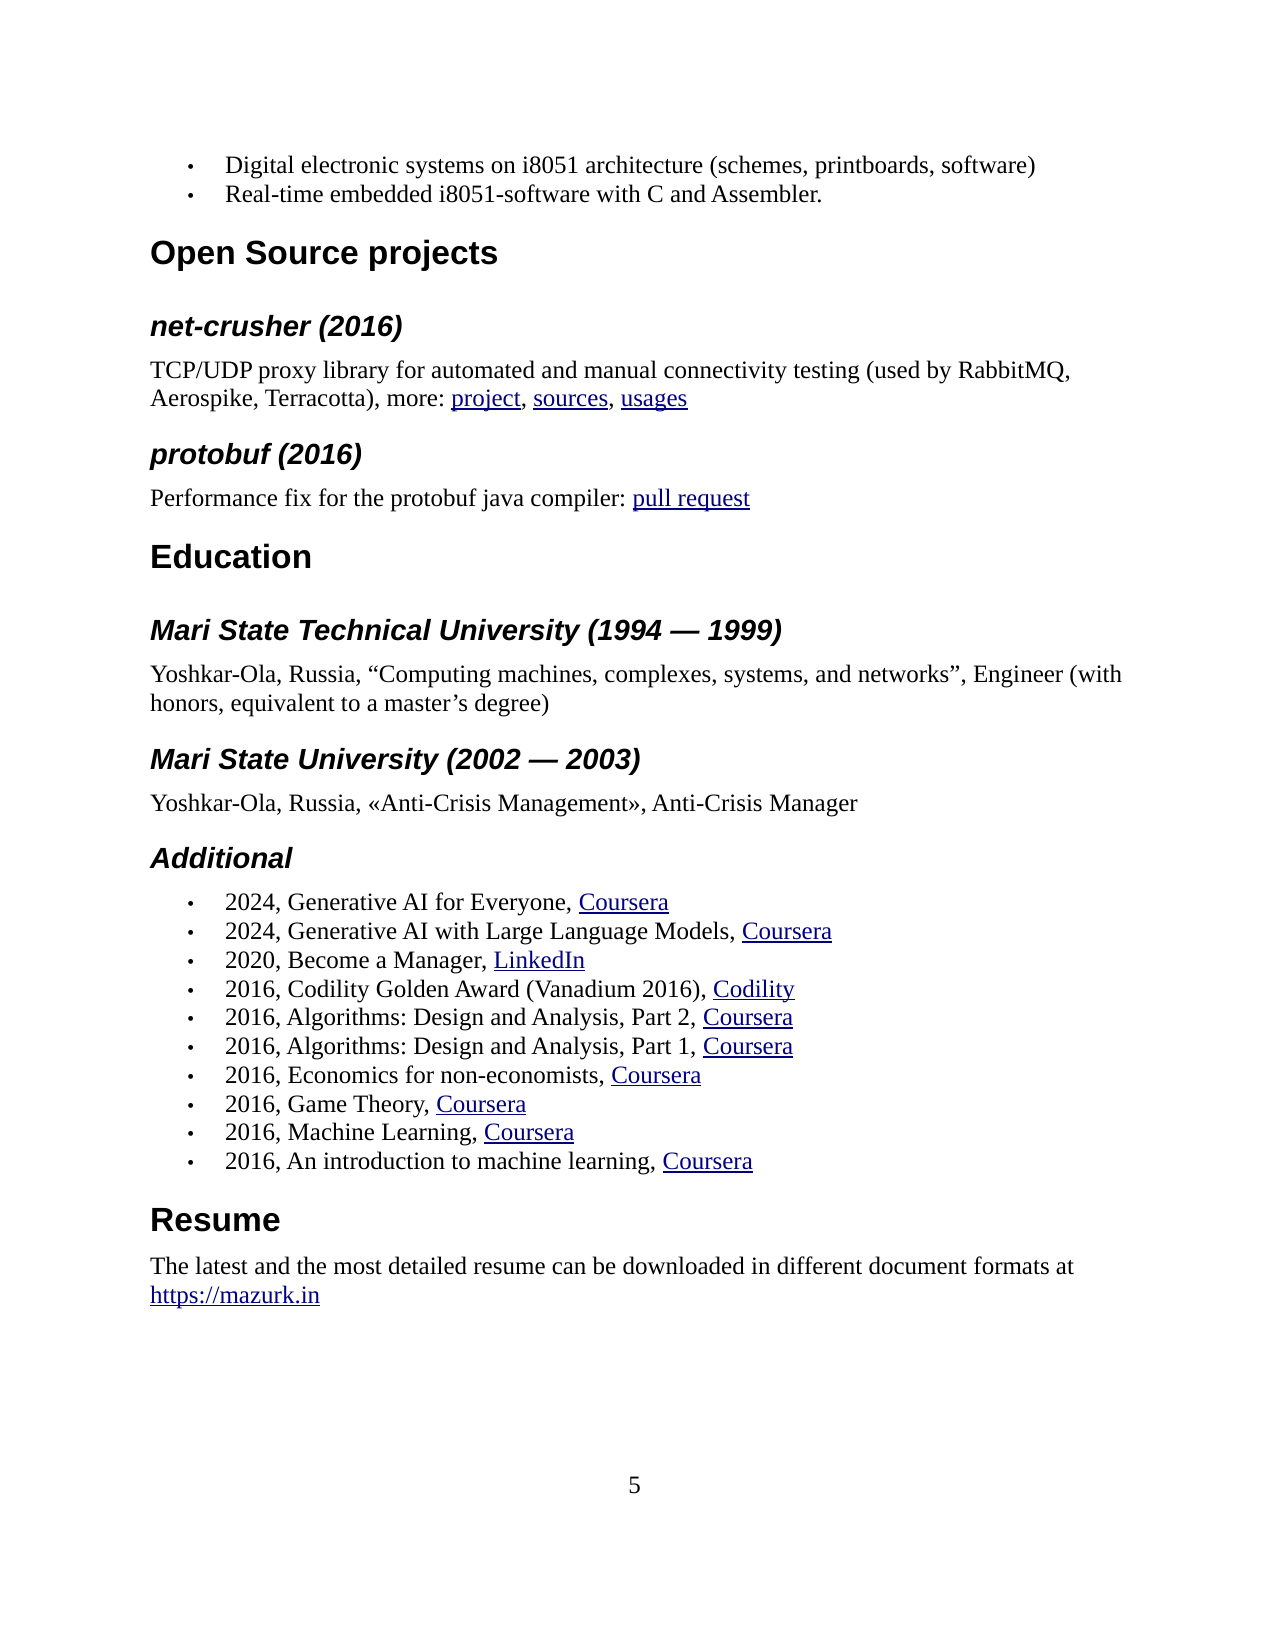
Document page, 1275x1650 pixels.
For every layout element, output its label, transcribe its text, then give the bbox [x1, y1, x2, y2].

list 2024, Generative AI with Large Language Models, Coursera [187, 916, 1125, 945]
list 2016, Algorithms: Design and Analysis, Part 2, Coursera [187, 1002, 1125, 1031]
text Performance fix for the protobuf java compiler: pull request [150, 483, 1125, 512]
text TCP/UDP proxy library for automated and manual connectivity testing (used by RabbitMQ, Aerospike, Terracotta), more: project, sources, usages [150, 355, 1125, 412]
subtitle Additional [150, 841, 1125, 875]
list 2020, Become a Manager, LinkedIn [187, 945, 1125, 974]
text Yoshkar-Ola, Russia, “Computing machines, complexes, systems, and networks”, Engineer (with honors, equivalent to a master’s degree) [150, 659, 1125, 717]
list 2016, Economics for non-economists, Coursera [187, 1060, 1125, 1089]
list 2024, Generative AI for Everyone, Coursera [187, 887, 1125, 916]
list Digital electronic systems on i8051 architecture (schemes, printboards, software) [187, 150, 1125, 179]
list 2016, Algorithms: Design and Analysis, Part 1, Coursera [187, 1031, 1125, 1060]
list 2016, An introduction to machine learning, Coursera [187, 1146, 1125, 1175]
subtitle Education [150, 537, 1125, 576]
list Real-time embedded i8051-software with C and Assembler. [187, 179, 1125, 207]
list 2016, Machine Learning, Coursera [187, 1117, 1125, 1146]
list 2016, Codility Golden Award (Vanadium 2016), Codility [187, 974, 1125, 1002]
subtitle Resume [150, 1200, 1125, 1239]
subtitle net-crusher (2016) [150, 309, 1125, 342]
subtitle Mari State Technical University (1994 — 1999) [150, 613, 1125, 647]
list 2016, Game Theory, Coursera [187, 1089, 1125, 1117]
text Yoshkar-Ola, Russia, «Anti-Crisis Management», Anti-Crisis Manager [150, 788, 1125, 816]
subtitle Mari State University (2002 — 2003) [150, 742, 1125, 775]
text The latest and the most detailed resume can be downloaded in different document formats at https://mazurk.in [150, 1251, 1125, 1309]
subtitle protobuf (2016) [150, 437, 1125, 471]
subtitle Open Source projects [150, 232, 1125, 271]
